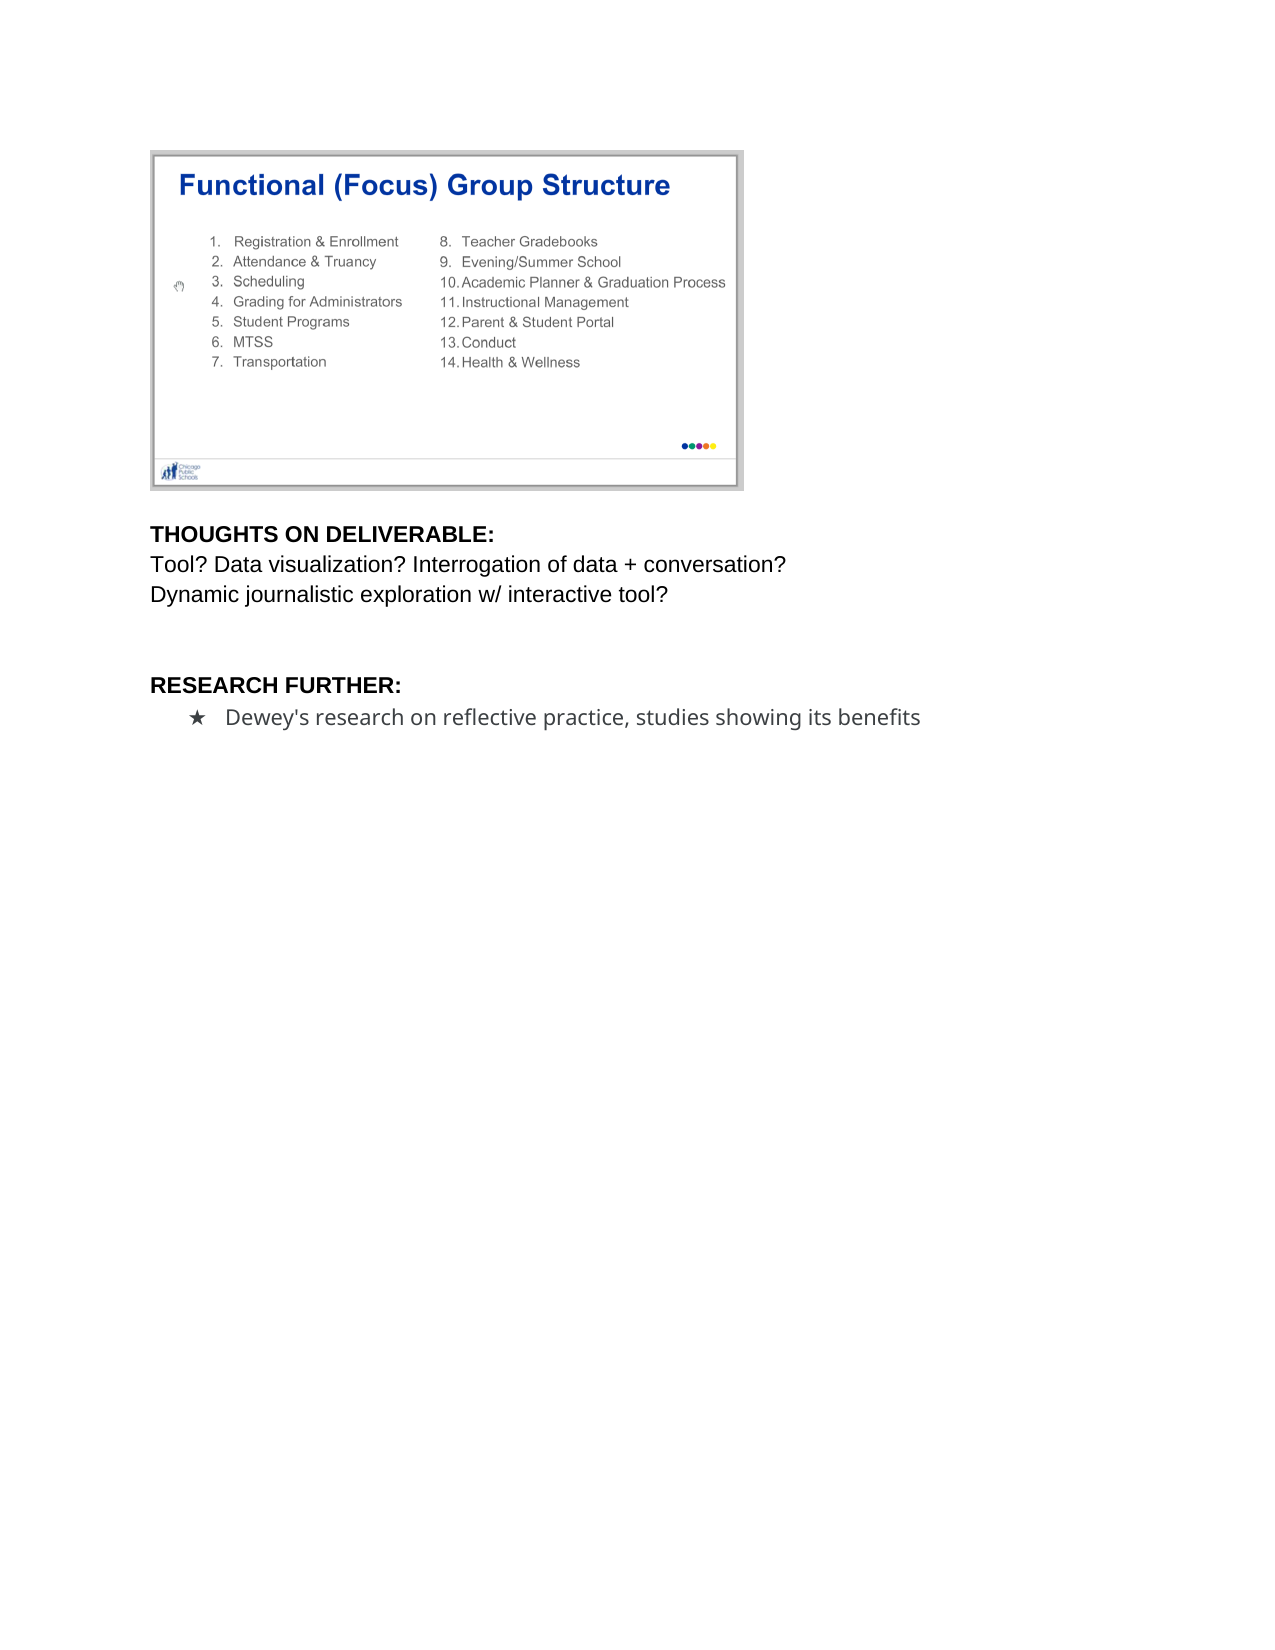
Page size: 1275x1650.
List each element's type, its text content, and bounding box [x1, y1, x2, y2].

text Tool? Data visualization? Interrogation of data + conversation? [150, 551, 1125, 577]
text Dynamic journalistic exploration w/ interactive tool? [150, 581, 1125, 608]
text RESEARCH FURTHER: [150, 672, 1125, 698]
picture [150, 150, 744, 491]
text THOUGHTS ON DELIVERABLE: [150, 521, 1125, 547]
list Dewey's research on reflective practice, studies showing its benefits [187, 702, 1125, 732]
